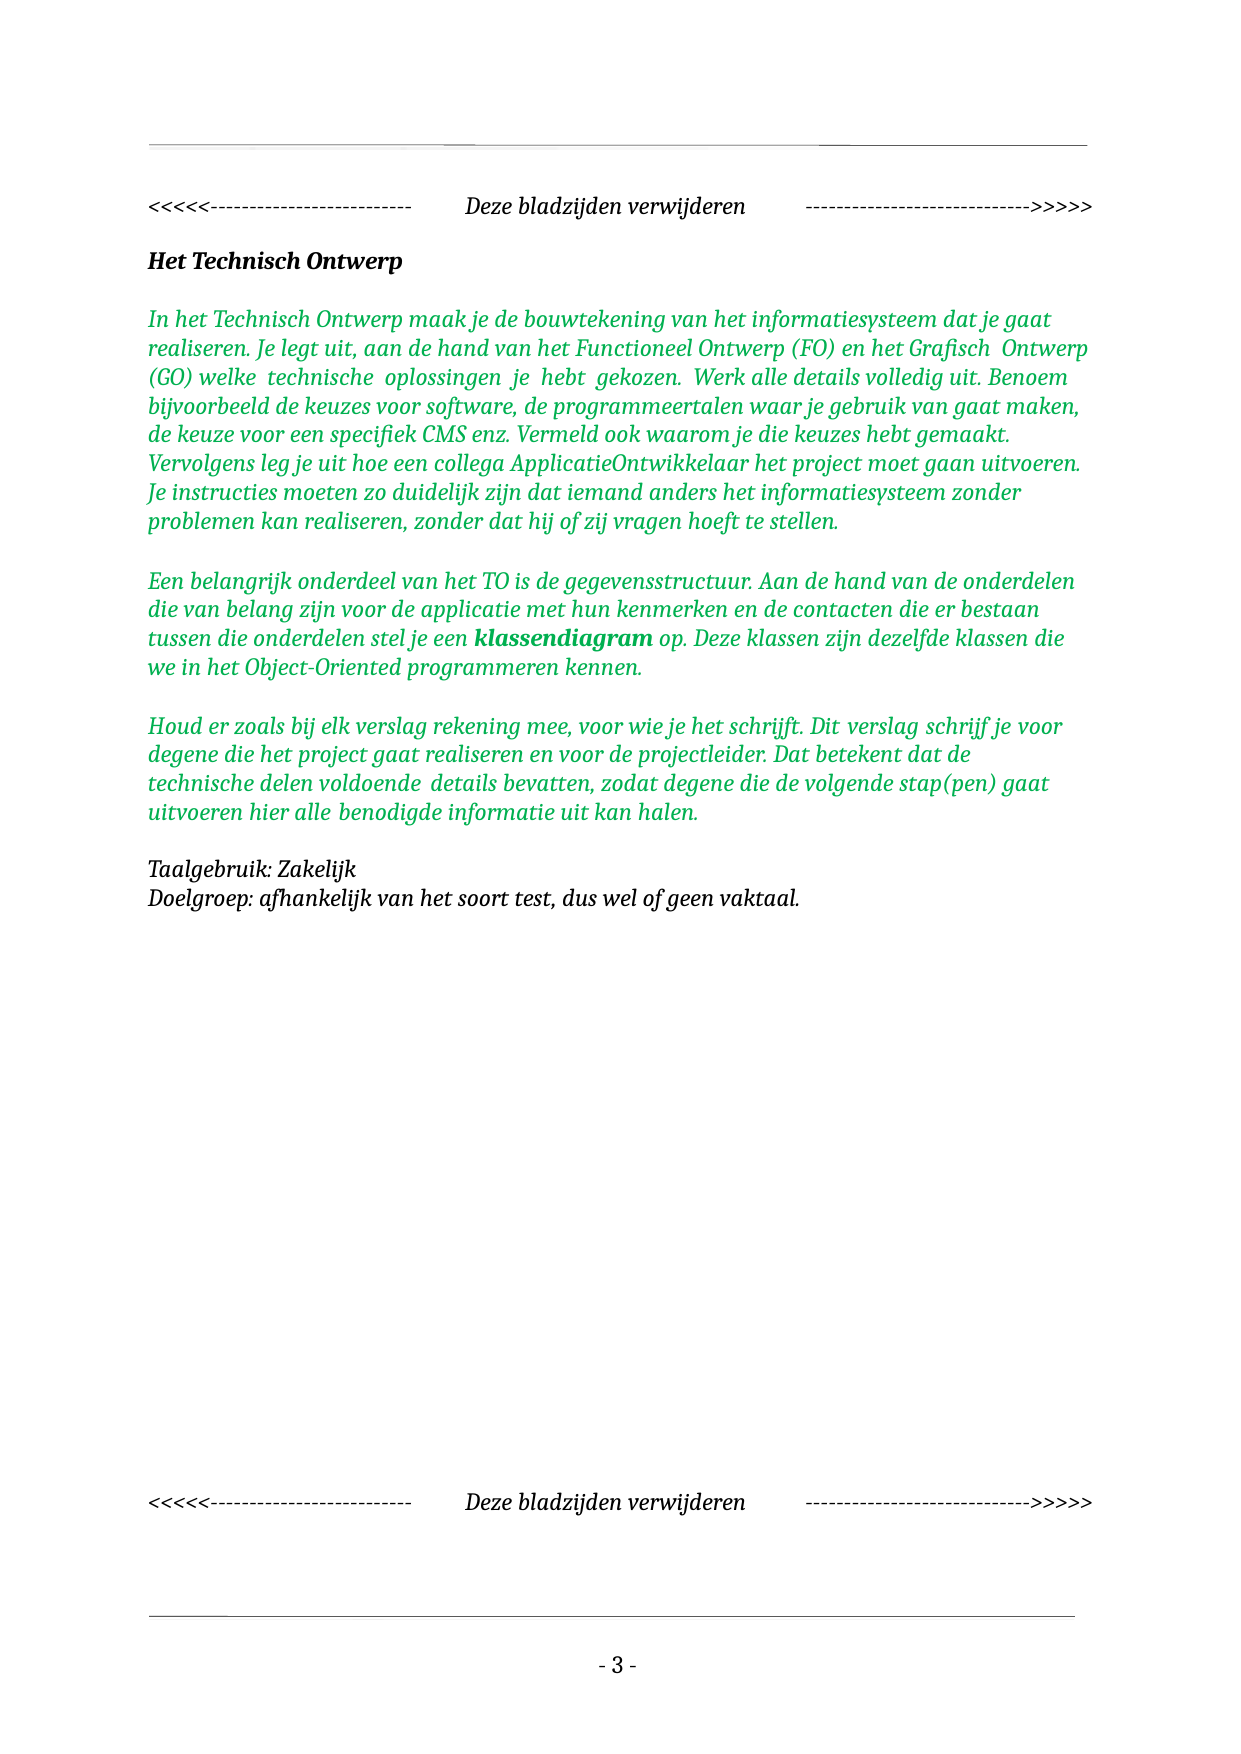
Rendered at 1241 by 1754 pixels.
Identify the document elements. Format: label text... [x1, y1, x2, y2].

text Een belangrijk onderdeel van het TO is de gegevensstructuur. Aan de hand van de onderdelen die van belang zijn voor de applicatie met hun kenmerken en de contacten die er bestaan tussen die onderdelen stel je een klassendiagram op. Deze klassen zijn dezelfde klassen die we in het Object-Oriented programmeren kennen. [148, 567, 1092, 682]
text Het Technisch Ontwerp [148, 247, 1081, 275]
text <<<<<-------------------------- Deze bladzijden verwijderen ----------------------------->>>>> [148, 192, 1092, 221]
text In het Technisch Ontwerp maak je de bouwtekening van het informatiesysteem dat je gaat realiseren. Je legt uit, aan de hand van het Functioneel Ontwerp (FO) en het Grafisch Ontwerp (GO) welke technische oplossingen je hebt gekozen. Werk alle details volledig uit. Benoem bijvoorbeeld de keuzes voor software, de programmeertalen waar je gebruik van gaat maken, de keuze voor een specifiek CMS enz. Vermeld ook waarom je die keuzes hebt gemaakt. Vervolgens leg je uit hoe een collega ApplicatieOntwikkelaar het project moet gaan uitvoeren. Je instructies moeten zo duidelijk zijn dat iemand anders het informatiesysteem zonder problemen kan realiseren, zonder dat hij of zij vragen hoeft te stellen. [148, 305, 1092, 535]
text Houd er zoals bij elk verslag rekening mee, voor wie je het schrijft. Dit verslag schrijf je voor degene die het project gaat realiseren en voor de projectleider. Dat betekent dat de technische delen voldoende details bevatten, zodat degene die de volgende stap(pen) gaat uitvoeren hier alle benodigde informatie uit kan halen. [148, 712, 1081, 827]
text Doelgroep: afhankelijk van het soort test, dus wel of geen vaktaal. [148, 884, 1081, 913]
text <<<<<-------------------------- Deze bladzijden verwijderen ----------------------------->>>>> [148, 1488, 1092, 1517]
text Taalgebruik: Zakelijk [148, 855, 1081, 884]
